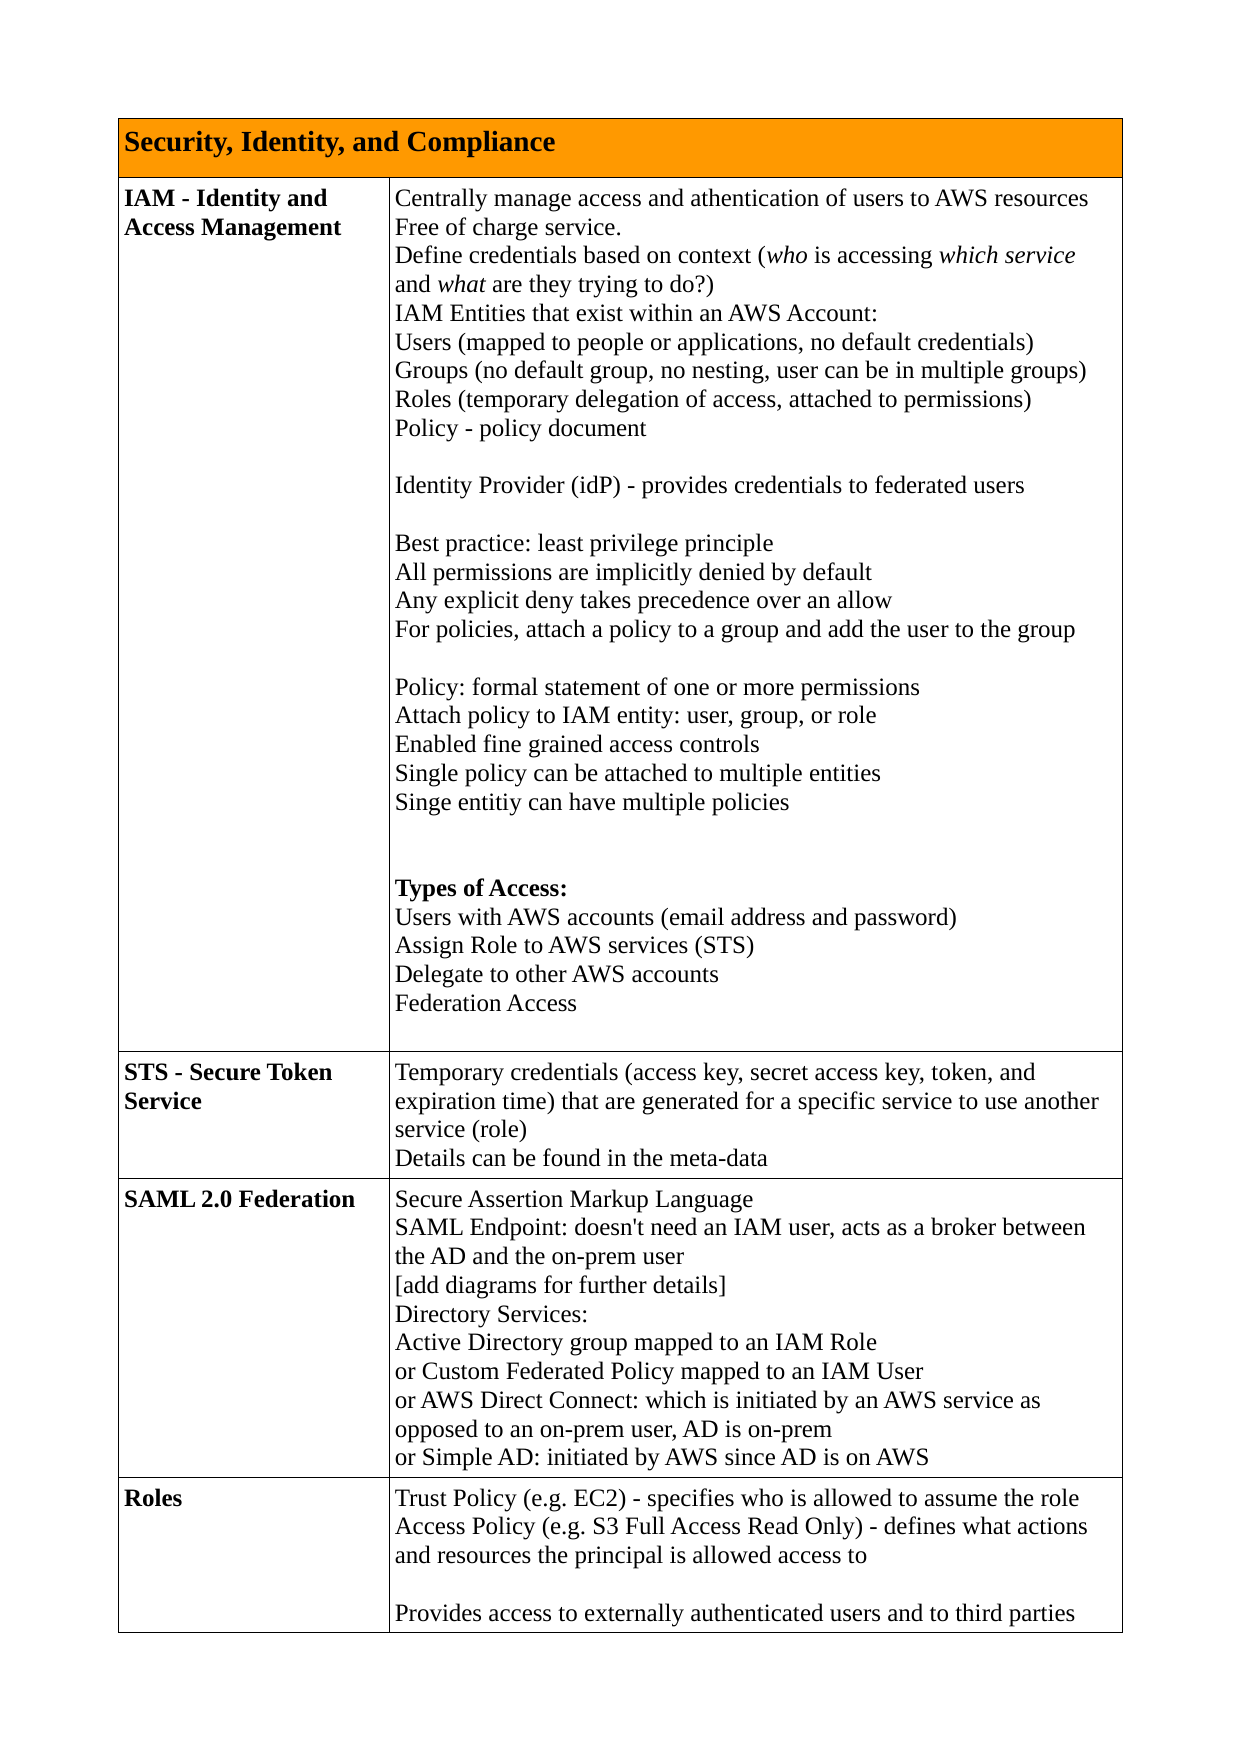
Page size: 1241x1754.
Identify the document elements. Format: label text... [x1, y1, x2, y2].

table_cell Centrally manage access and athentication of users to AWS resources Free of charge service. Define credentials based on context (who is accessing which service and what are they trying to do?) IAM Entities that exist within an AWS Account: Users (mapped to people or applications, no default credentials) Groups (no default group, no nesting, user can be in multiple groups) Roles (temporary delegation of access, attached to permissions) Policy - policy document Identity Provider (idP) - provides credentials to federated users Best practice: least privilege principle All permissions are implicitly denied by default Any explicit deny takes precedence over an allow For policies, attach a policy to a group and add the user to the group Policy: formal statement of one or more permissions Attach policy to IAM entity: user, group, or role Enabled fine grained access controls Single policy can be attached to multiple entities Singe entitiy can have multiple policies Types of Access: Users with AWS accounts (email address and password) Assign Role to AWS services (STS) Delegate to other AWS accounts Federation Access [390, 178, 1122, 1051]
table_header Security, Identity, and Compliance [119, 119, 1122, 177]
table_cell Secure Assertion Markup Language SAML Endpoint: doesn't need an IAM user, acts as a broker between the AD and the on-prem user [add diagrams for further details] Directory Services: Active Directory group mapped to an IAM Role or Custom Federated Policy mapped to an IAM User or AWS Direct Connect: which is initiated by an AWS service as opposed to an on-prem user, AD is on-prem or Simple AD: initiated by AWS since AD is on AWS [390, 1179, 1122, 1477]
table_cell IAM - Identity and Access Management [119, 178, 389, 1051]
table_cell SAML 2.0 Federation [119, 1179, 389, 1477]
table_cell Trust Policy (e.g. EC2) - specifies who is allowed to assume the role Access Policy (e.g. S3 Full Access Read Only) - defines what actions and resources the principal is allowed access to Provides access to externally authenticated users and to third parties [390, 1478, 1122, 1632]
table_cell Roles [119, 1478, 389, 1632]
table_cell Temporary credentials (access key, secret access key, token, and expiration time) that are generated for a specific service to use another service (role) Details can be found in the meta-data [390, 1052, 1122, 1178]
table_cell STS - Secure Token Service [119, 1052, 389, 1178]
